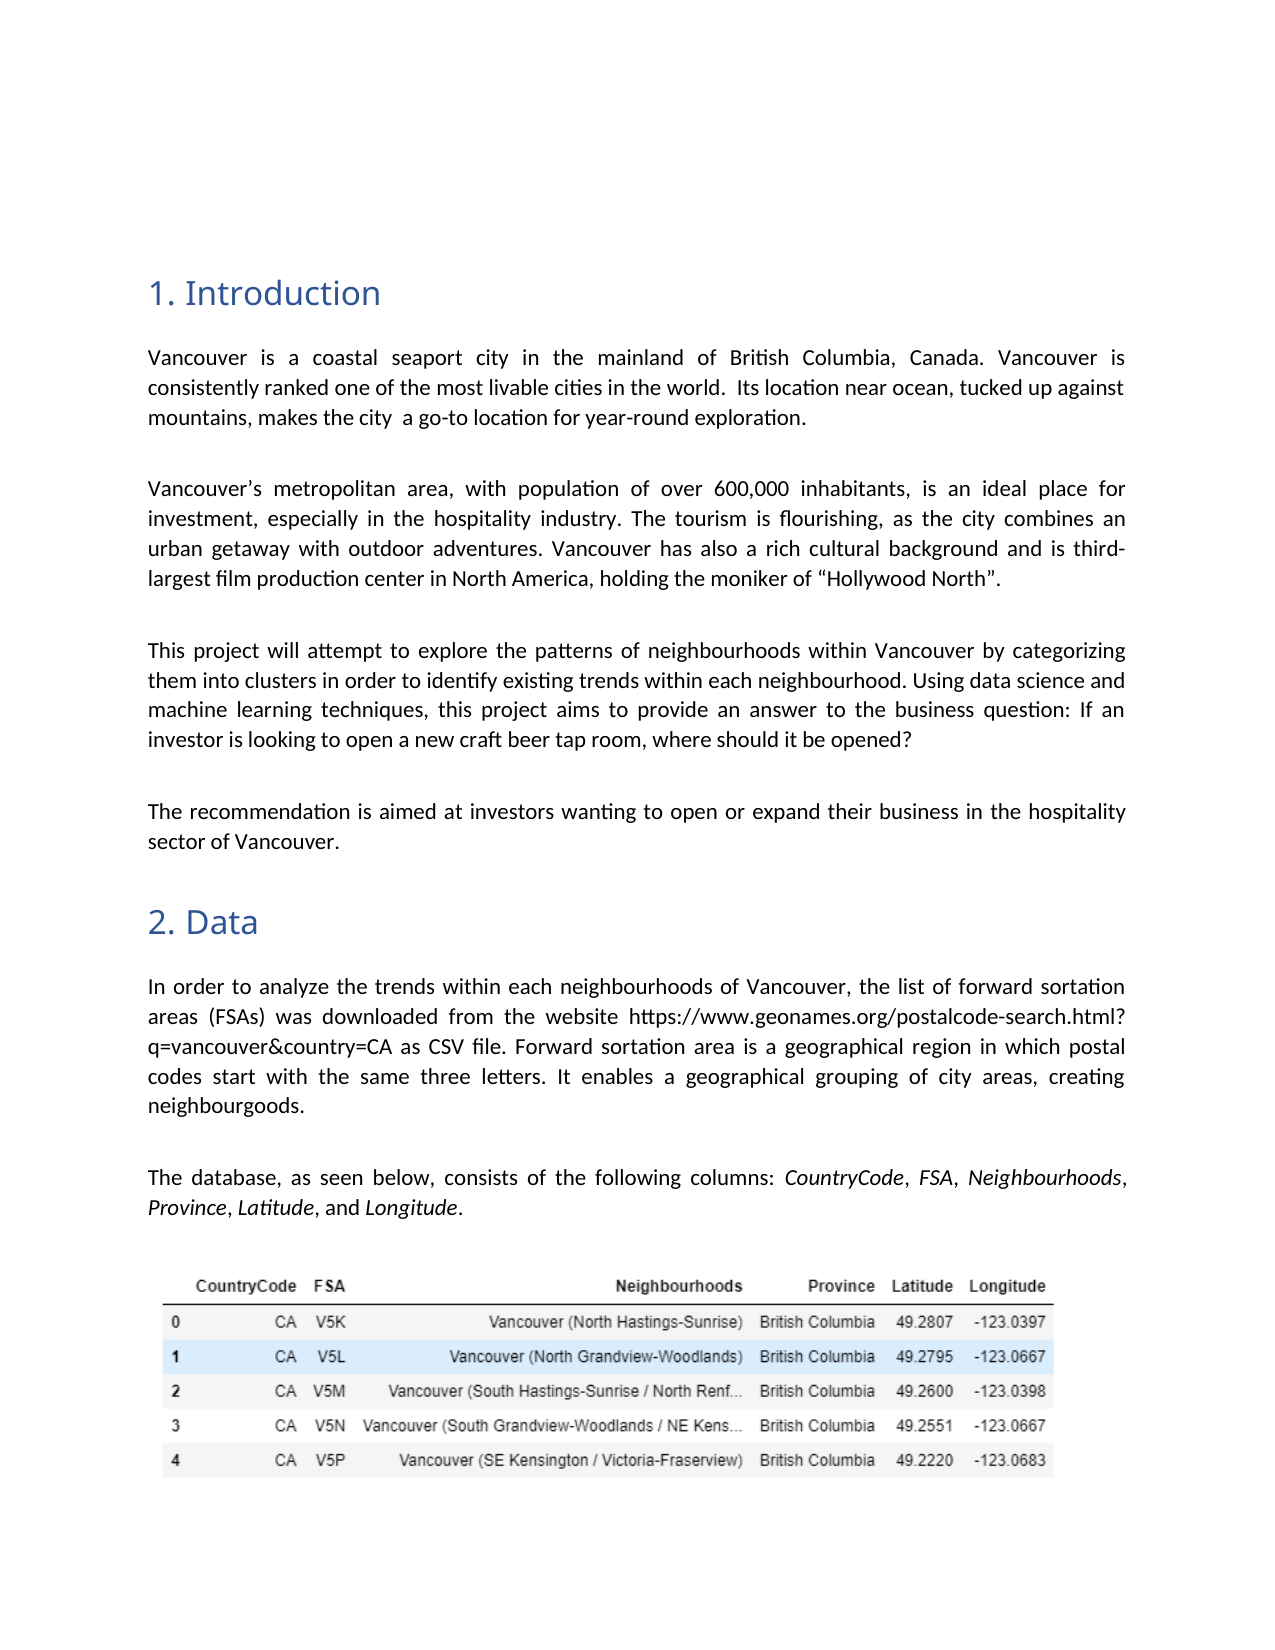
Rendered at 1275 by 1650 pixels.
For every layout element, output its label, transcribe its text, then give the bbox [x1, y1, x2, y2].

text In order to analyze the trends within each neighbourhoods of Vancouver, the list of forward sortation areas (FSAs) was downloaded from the website https://www.geonames.org/postalcode-search.html?q=vancouver&country=CA as CSV file. Forward sortation area is a geographical region in which postal codes start with the same three letters. It enables a geographical grouping of city areas, creating neighbourgoods. [148, 972, 1127, 1120]
subtitle Introduction [148, 270, 1127, 315]
text Vancouver is a coastal seaport city in the mainland of British Columbia, Canada. Vancouver is consistently ranked one of the most livable cities in the world. Its location near ocean, tucked up against mountains, makes the city a go-to location for year-round exploration. [148, 343, 1127, 431]
text The database, as seen below, consists of the following columns: CountryCode, FSA, Neighbourhoods, Province, Latitude, and Longitude. [148, 1163, 1127, 1221]
subtitle Data [148, 898, 1127, 944]
text This project will attempt to explore the patterns of neighbourhoods within Vancouver by categorizing them into clusters in order to identify existing trends within each neighbourhood. Using data science and machine learning techniques, this project aims to provide an answer to the business question: If an investor is looking to open a new craft beer tap room, where should it be opened? [148, 636, 1127, 753]
text Vancouver’s metropolitan area, with population of over 600,000 inhabitants, is an ideal place for investment, especially in the hospitality industry. The tourism is flourishing, as the city combines an urban getaway with outdoor adventures. Vancouver has also a rich cultural background and is third-largest film production center in North America, holding the moniker of “Hollywood North”. [148, 474, 1127, 592]
text The recommendation is aimed at investors wanting to open or expand their business in the hospitality sector of Vancouver. [148, 797, 1127, 855]
